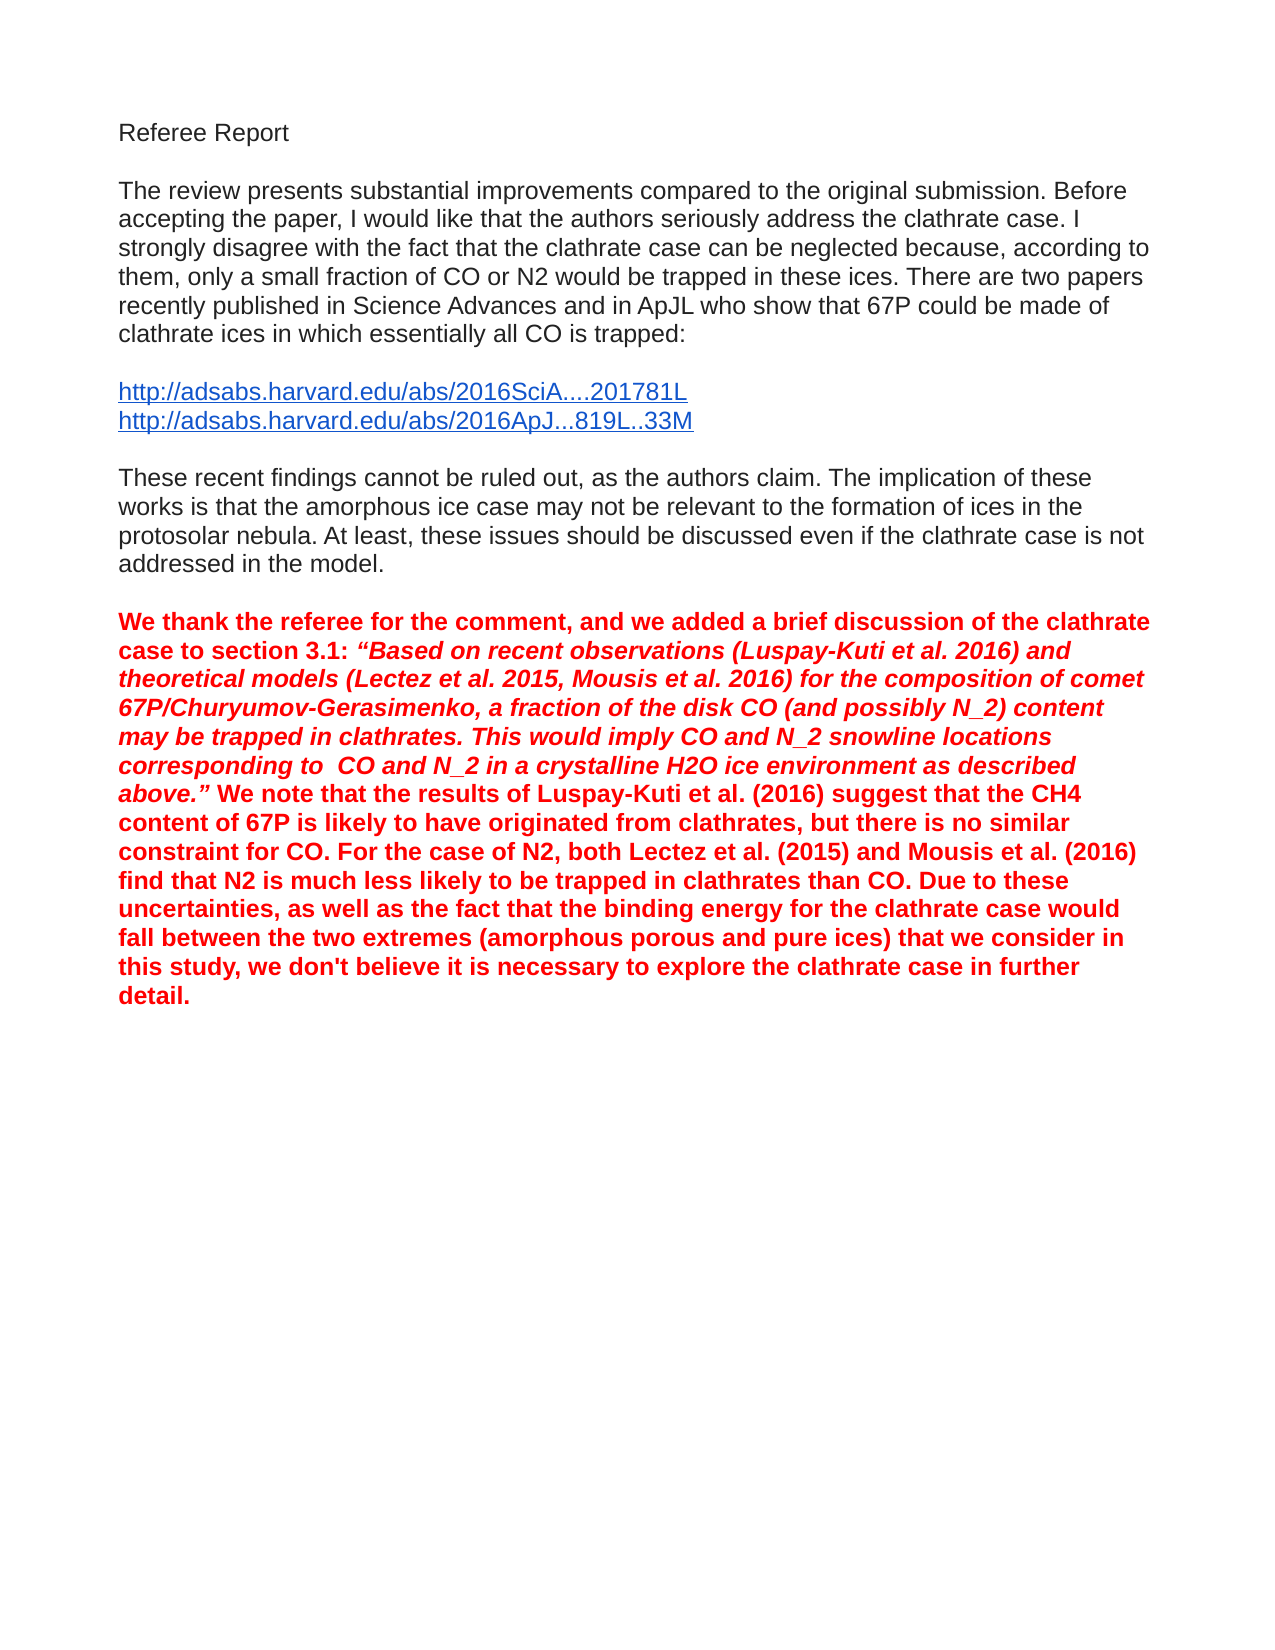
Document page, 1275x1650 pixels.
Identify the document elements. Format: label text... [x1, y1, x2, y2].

text We thank the referee for the comment, and we added a brief discussion of the clathrate case to section 3.1: “Based on recent observations (Luspay-Kuti et al. 2016) and theoretical models (Lectez et al. 2015, Mousis et al. 2016) for the composition of comet 67P/Churyumov-Gerasimenko, a fraction of the disk CO (and possibly N_2) content may be trapped in clathrates. This would imply CO and N_2 snowline locations corresponding to CO and N_2 in a crystalline H2O ice environment as described above.” We note that the results of Luspay-Kuti et al. (2016) suggest that the CH4 content of 67P is likely to have originated from clathrates, but there is no similar constraint for CO. For the case of N2, both Lectez et al. (2015) and Mousis et al. (2016) find that N2 is much less likely to be trapped in clathrates than CO. Due to these uncertainties, as well as the fact that the binding energy for the clathrate case would fall between the two extremes (amorphous porous and pure ices) that we consider in this study, we don't believe it is necessary to explore the clathrate case in further detail. [118, 607, 1157, 1009]
text The review presents substantial improvements compared to the original submission. Before accepting the paper, I would like that the authors seriously address the clathrate case. I strongly disagree with the fact that the clathrate case can be neglected because, according to them, only a small fraction of CO or N2 would be trapped in these ices. There are two papers recently published in Science Advances and in ApJL who show that 67P could be made of clathrate ices in which essentially all CO is trapped: http://adsabs.harvard.edu/abs/2016SciA....201781L http://adsabs.harvard.edu/abs/2016ApJ...819L..33M These recent findings cannot be ruled out, as the authors claim. The implication of these works is that the amorphous ice case may not be relevant to the formation of ices in the protosolar nebula. At least, these issues should be discussed even if the clathrate case is not addressed in the model. [118, 176, 1157, 578]
text Referee Report [118, 118, 1157, 147]
